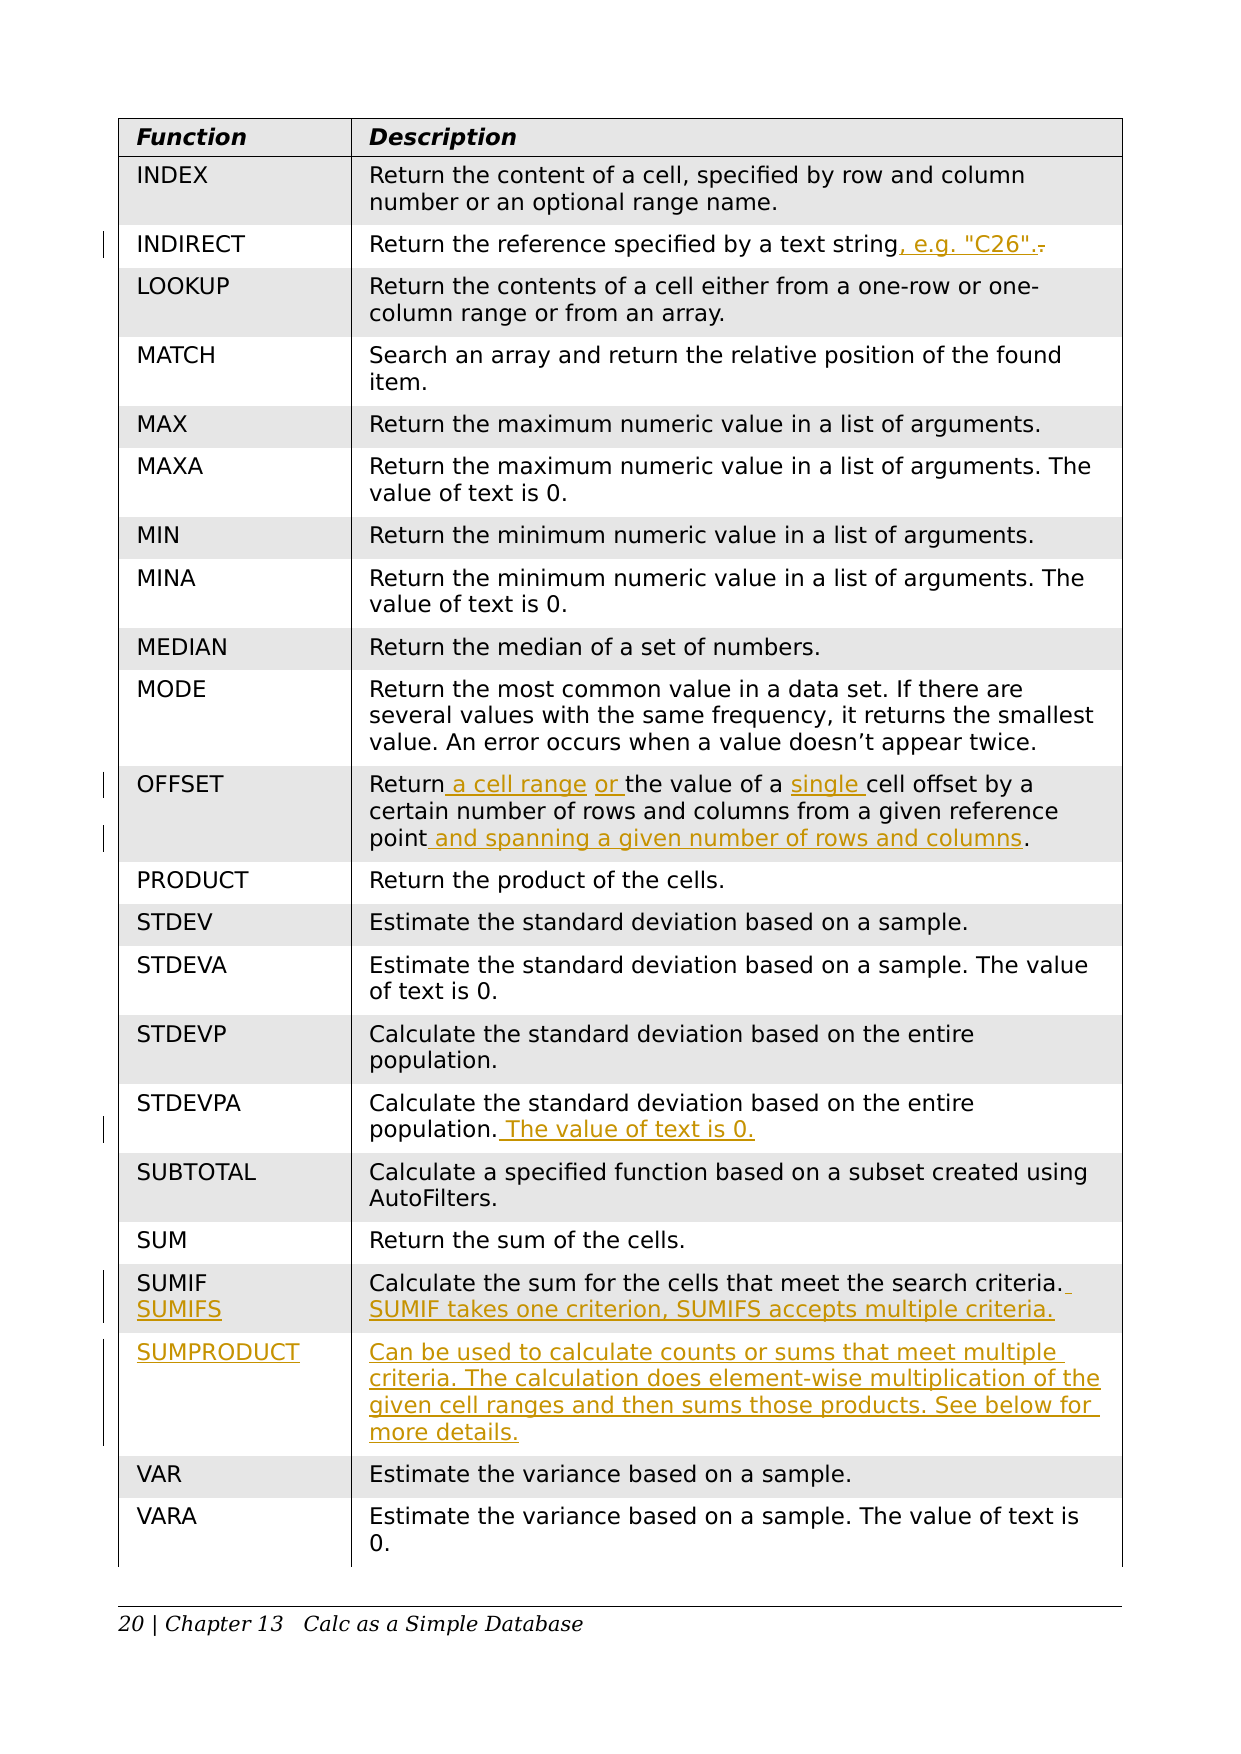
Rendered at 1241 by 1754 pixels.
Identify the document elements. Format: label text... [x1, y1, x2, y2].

table_cell Return the most common value in a data set. If there are several values with the same frequency, it returns the smallest value. An error occurs when a value doesn’t appear twice. [352, 670, 1122, 766]
table_cell PRODUCT [119, 862, 351, 904]
table_cell VARA [119, 1498, 351, 1567]
table_cell Calculate the standard deviation based on the entire population. [352, 1015, 1122, 1084]
table_cell MIN [119, 517, 351, 559]
table_cell INDEX [119, 157, 351, 225]
table_cell STDEV [119, 904, 351, 946]
table_cell Return a cell range or the value of a single cell offset by a certain number of rows and columns from a given reference point and spanning a given number of rows and columns. [352, 766, 1122, 862]
table_cell Calculate a specified function based on a subset created using AutoFilters. [352, 1153, 1122, 1222]
table_cell INDIRECT [119, 225, 351, 268]
table_cell Return the median of a set of numbers. [352, 628, 1122, 670]
table_cell MEDIAN [119, 628, 351, 670]
table_cell MAXA [119, 448, 351, 517]
table_header Function [119, 119, 351, 156]
table_cell MODE [119, 670, 351, 766]
table_cell Estimate the variance based on a sample. The value of text is 0. [352, 1498, 1122, 1567]
table_cell MAX [119, 406, 351, 448]
table_cell Return the maximum numeric value in a list of arguments. [352, 406, 1122, 448]
table_cell Estimate the standard deviation based on a sample. [352, 904, 1122, 946]
table_cell Return the product of the cells. [352, 862, 1122, 904]
table_cell Can be used to calculate counts or sums that meet multiple criteria. The calculation does element-wise multiplication of the given cell ranges and then sums those products. See below for more details. [352, 1333, 1122, 1456]
table_cell LOOKUP [119, 268, 351, 337]
table_cell SUBTOTAL [119, 1153, 351, 1222]
table_cell Return the sum of the cells. [352, 1222, 1122, 1264]
table_cell Return the contents of a cell either from a one-row or one-column range or from an array. [352, 268, 1122, 337]
table_cell STDEVPA [119, 1084, 351, 1153]
table_header Description [352, 119, 1122, 156]
table_cell SUM [119, 1222, 351, 1264]
table_cell Return the minimum numeric value in a list of arguments. The value of text is 0. [352, 559, 1122, 628]
table_cell Calculate the standard deviation based on the entire population. The value of text is 0. [352, 1084, 1122, 1153]
table_cell STDEVP [119, 1015, 351, 1084]
table_cell Calculate the sum for the cells that meet the search criteria. SUMIF takes one criterion, SUMIFS accepts multiple criteria. [352, 1264, 1122, 1333]
table_cell MATCH [119, 337, 351, 406]
table_cell STDEVA [119, 946, 351, 1015]
table_cell MINA [119, 559, 351, 628]
table_cell Estimate the standard deviation based on a sample. The value of text is 0. [352, 946, 1122, 1015]
table_cell Return the reference specified by a text string, e.g. "C26". [352, 225, 1122, 268]
table_cell Return the maximum numeric value in a list of arguments. The value of text is 0. [352, 448, 1122, 517]
table_cell SUMIF SUMIFS [119, 1264, 351, 1333]
table_cell SUMPRODUCT [119, 1333, 351, 1456]
table_cell Return the content of a cell, specified by row and column number or an optional range name. [352, 157, 1122, 225]
table_cell Search an array and return the relative position of the found item. [352, 337, 1122, 406]
table_cell OFFSET [119, 766, 351, 862]
table_cell VAR [119, 1456, 351, 1498]
table_cell Return the minimum numeric value in a list of arguments. [352, 517, 1122, 559]
table_cell Estimate the variance based on a sample. [352, 1456, 1122, 1498]
